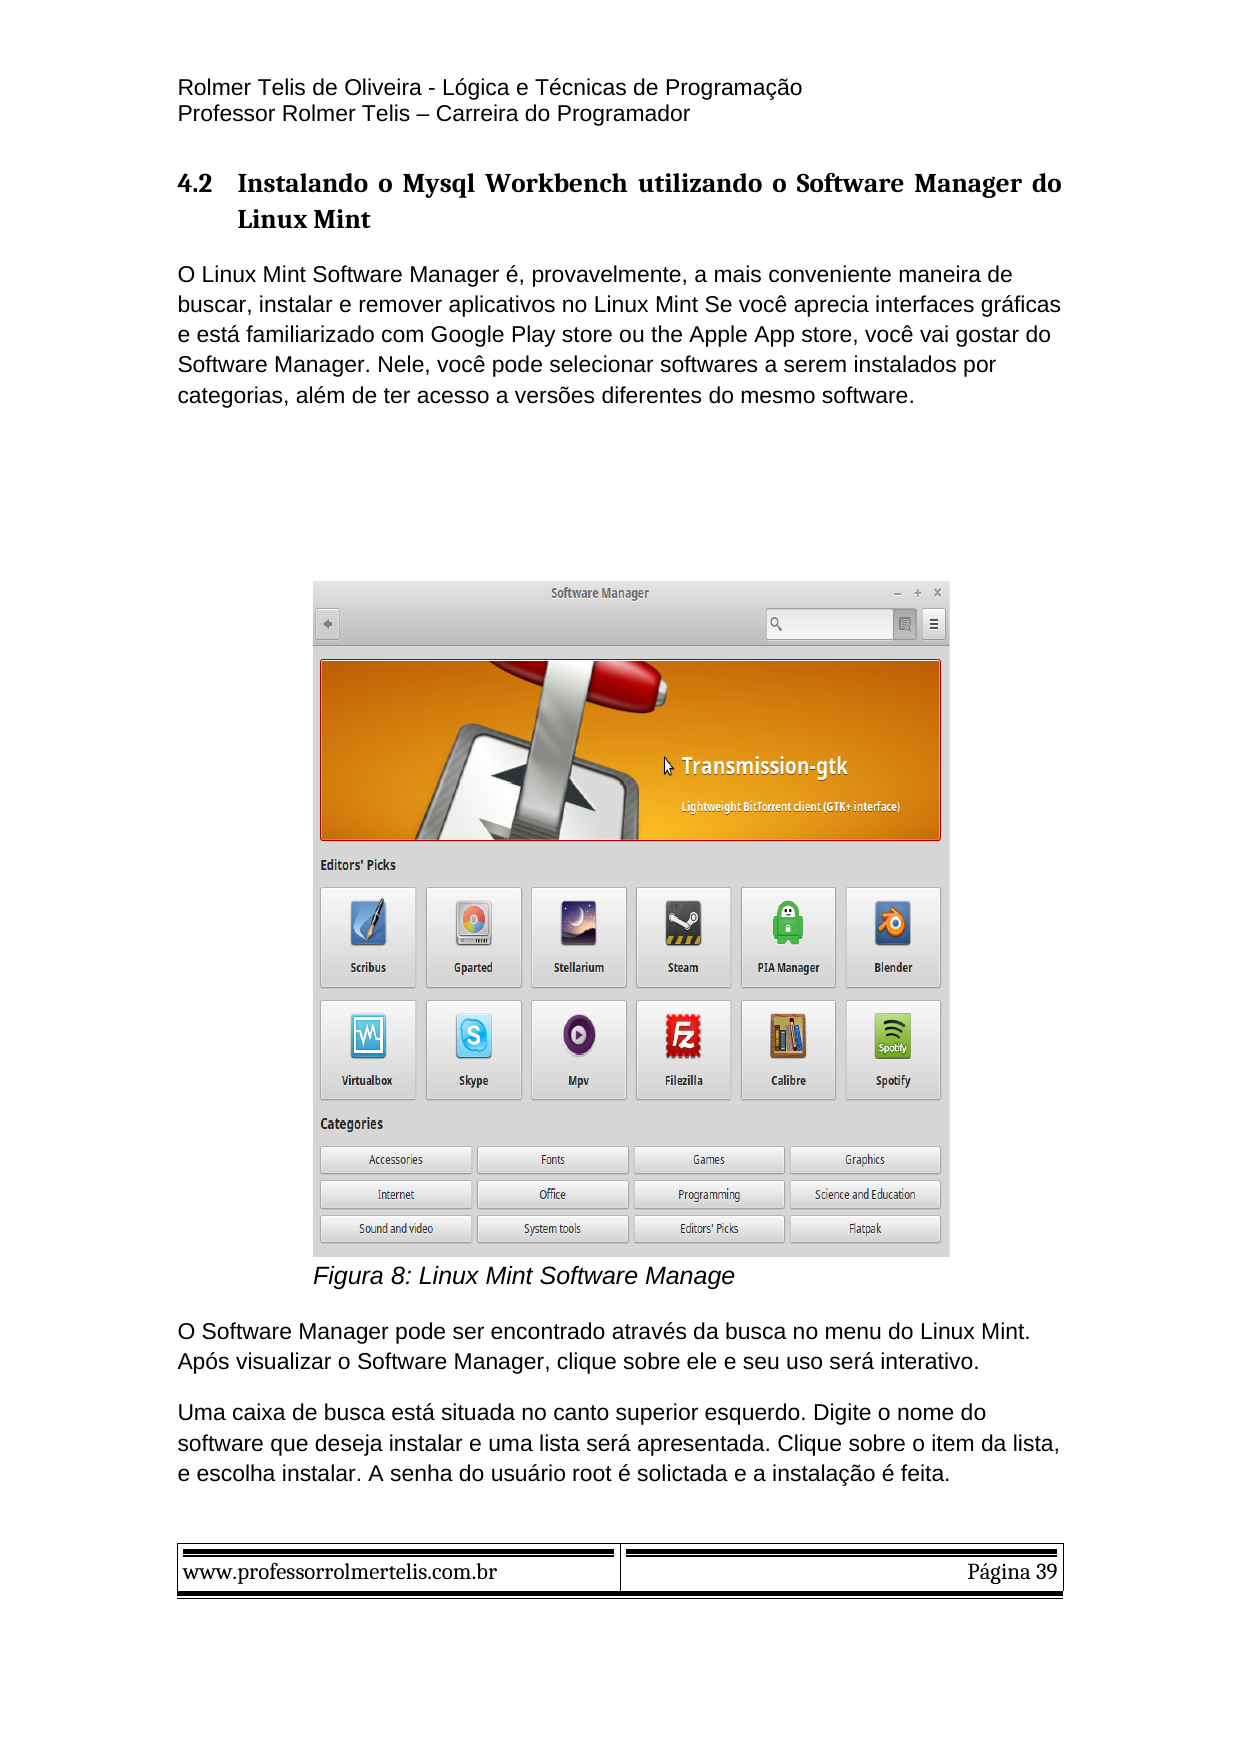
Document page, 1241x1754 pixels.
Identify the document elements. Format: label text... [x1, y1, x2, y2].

subtitle Instalando o Mysql Workbench utilizando o Software Manager do Linux Mint [177, 168, 1063, 235]
text Figura 8: Linux Mint Software Manage [313, 1257, 950, 1289]
text Uma caixa de busca está situada no canto superior esquerdo. Digite o nome do software que deseja instalar e uma lista será apresentada. Clique sobre o item da lista, e escolha instalar. A senha do usuário root é solictada e a instalação é feita. [177, 1399, 1063, 1486]
text O Software Manager pode ser encontrado através da busca no menu do Linux Mint. Após visualizar o Software Manager, clique sobre ele e seu uso será interativo. [177, 586, 1063, 1374]
text O Linux Mint Software Manager é, provavelmente, a mais conveniente maneira de buscar, instalar e remover aplicativos no Linux Mint Se você aprecia interfaces gráficas e está familiarizado com Google Play store ou the Apple App store, você vai gostar do Software Manager. Nele, você pode selecionar softwares a serem instalados por categorias, além de ter acesso a versões diferentes do mesmo software. [177, 261, 1063, 408]
picture [312, 581, 950, 1257]
